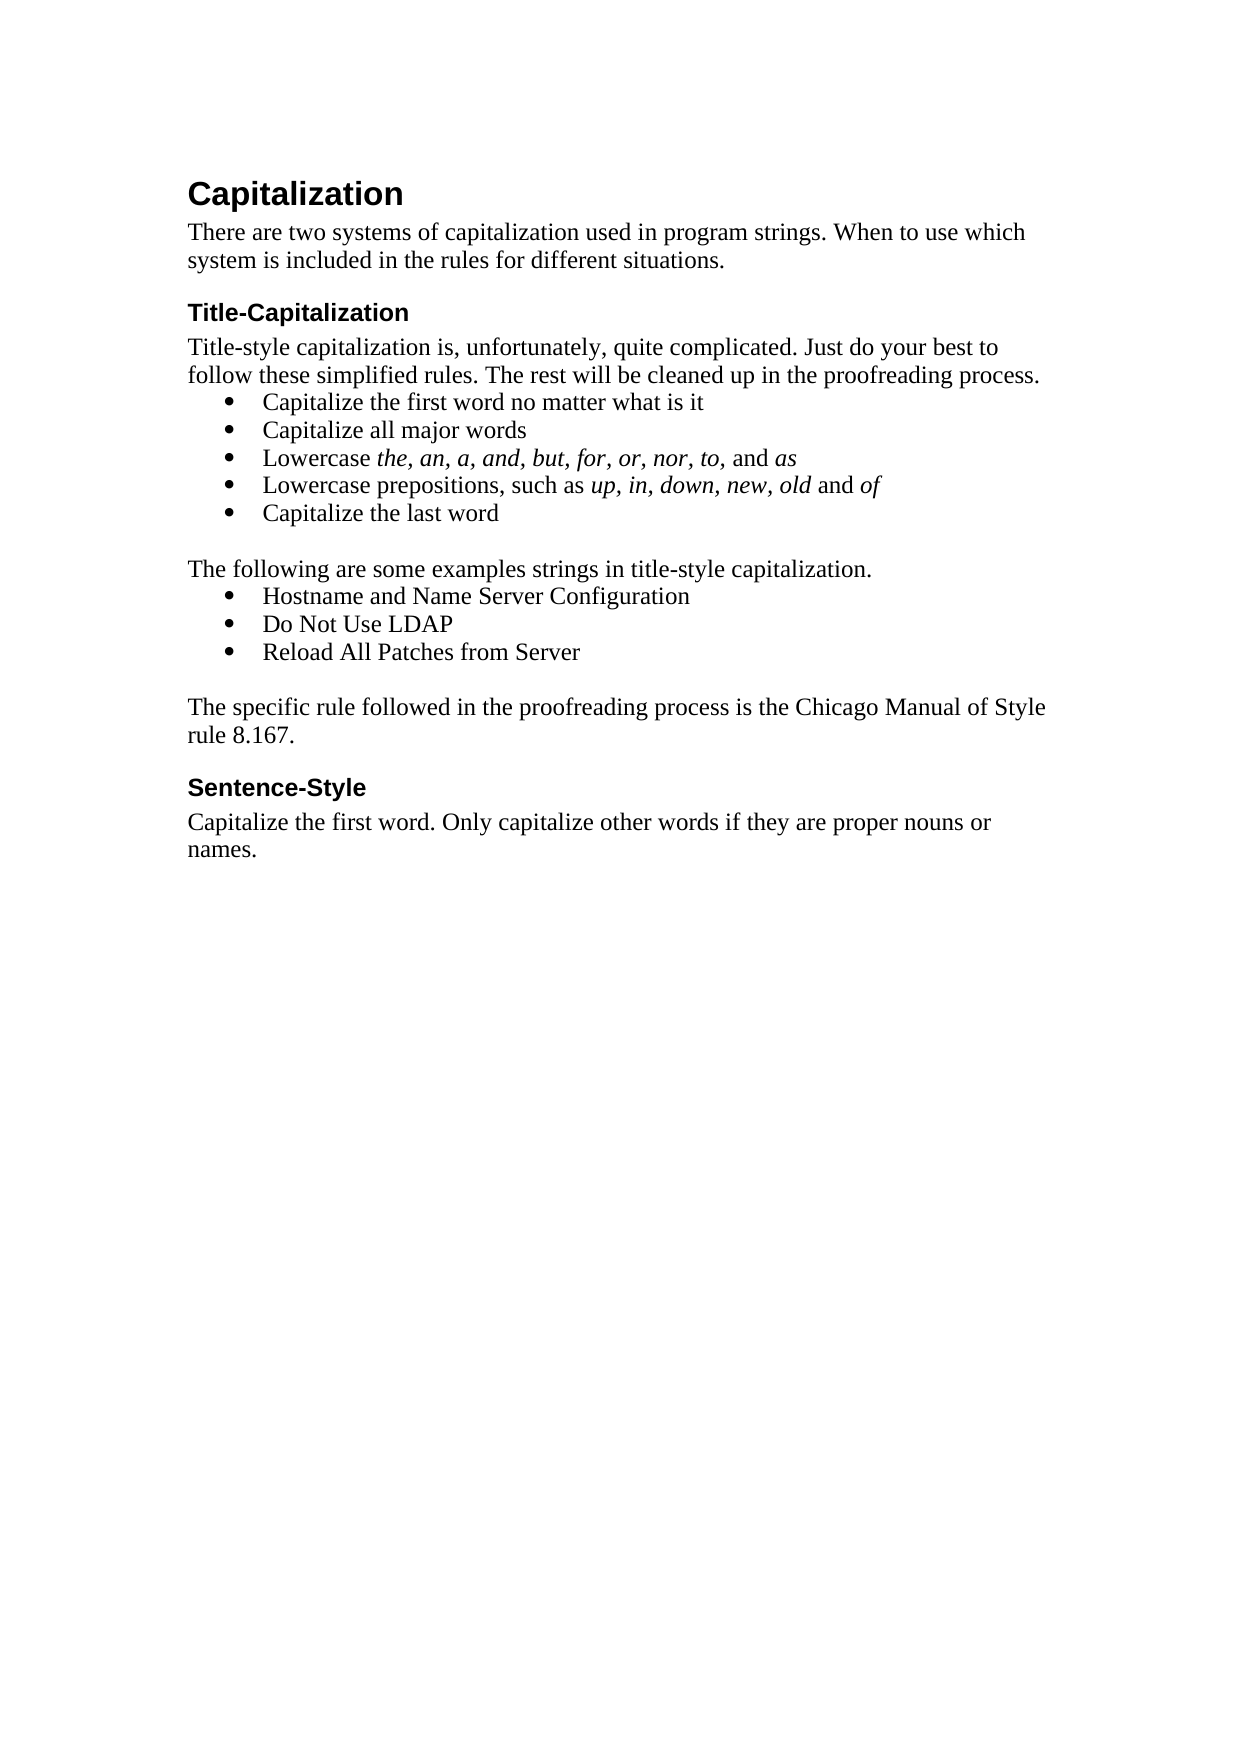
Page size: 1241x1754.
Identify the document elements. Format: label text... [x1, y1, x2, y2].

subtitle Title-Capitalization [187, 299, 1053, 327]
subtitle Sentence-Style [187, 774, 1053, 802]
list Lowercase prepositions, such as up, in, down, new, old and of [225, 472, 1053, 499]
list Reload All Patches from Server [225, 638, 1053, 666]
list Lowercase the, an, a, and, but, for, or, nor, to, and as [225, 444, 1053, 472]
list Capitalize the last word [225, 499, 1053, 527]
list Capitalize the first word no matter what is it [225, 388, 1053, 416]
list Hostname and Name Server Configuration [225, 582, 1053, 610]
text The specific rule followed in the proofreading process is the Chicago Manual of Style rule 8.167. [187, 693, 1053, 749]
text The following are some examples strings in title-style capitalization. [187, 555, 1053, 582]
text There are two systems of capitalization used in program strings. When to use which system is included in the rules for different situations. [187, 218, 1053, 274]
subtitle Capitalization [187, 175, 1053, 212]
list Do Not Use LDAP [225, 610, 1053, 638]
text Title-style capitalization is, unfortunately, quite complicated. Just do your best to follow these simplified rules. The rest will be cleaned up in the proofreading process. [187, 333, 1053, 388]
list Capitalize all major words [225, 416, 1053, 444]
text Capitalize the first word. Only capitalize other words if they are proper nouns or names. [187, 808, 1053, 863]
